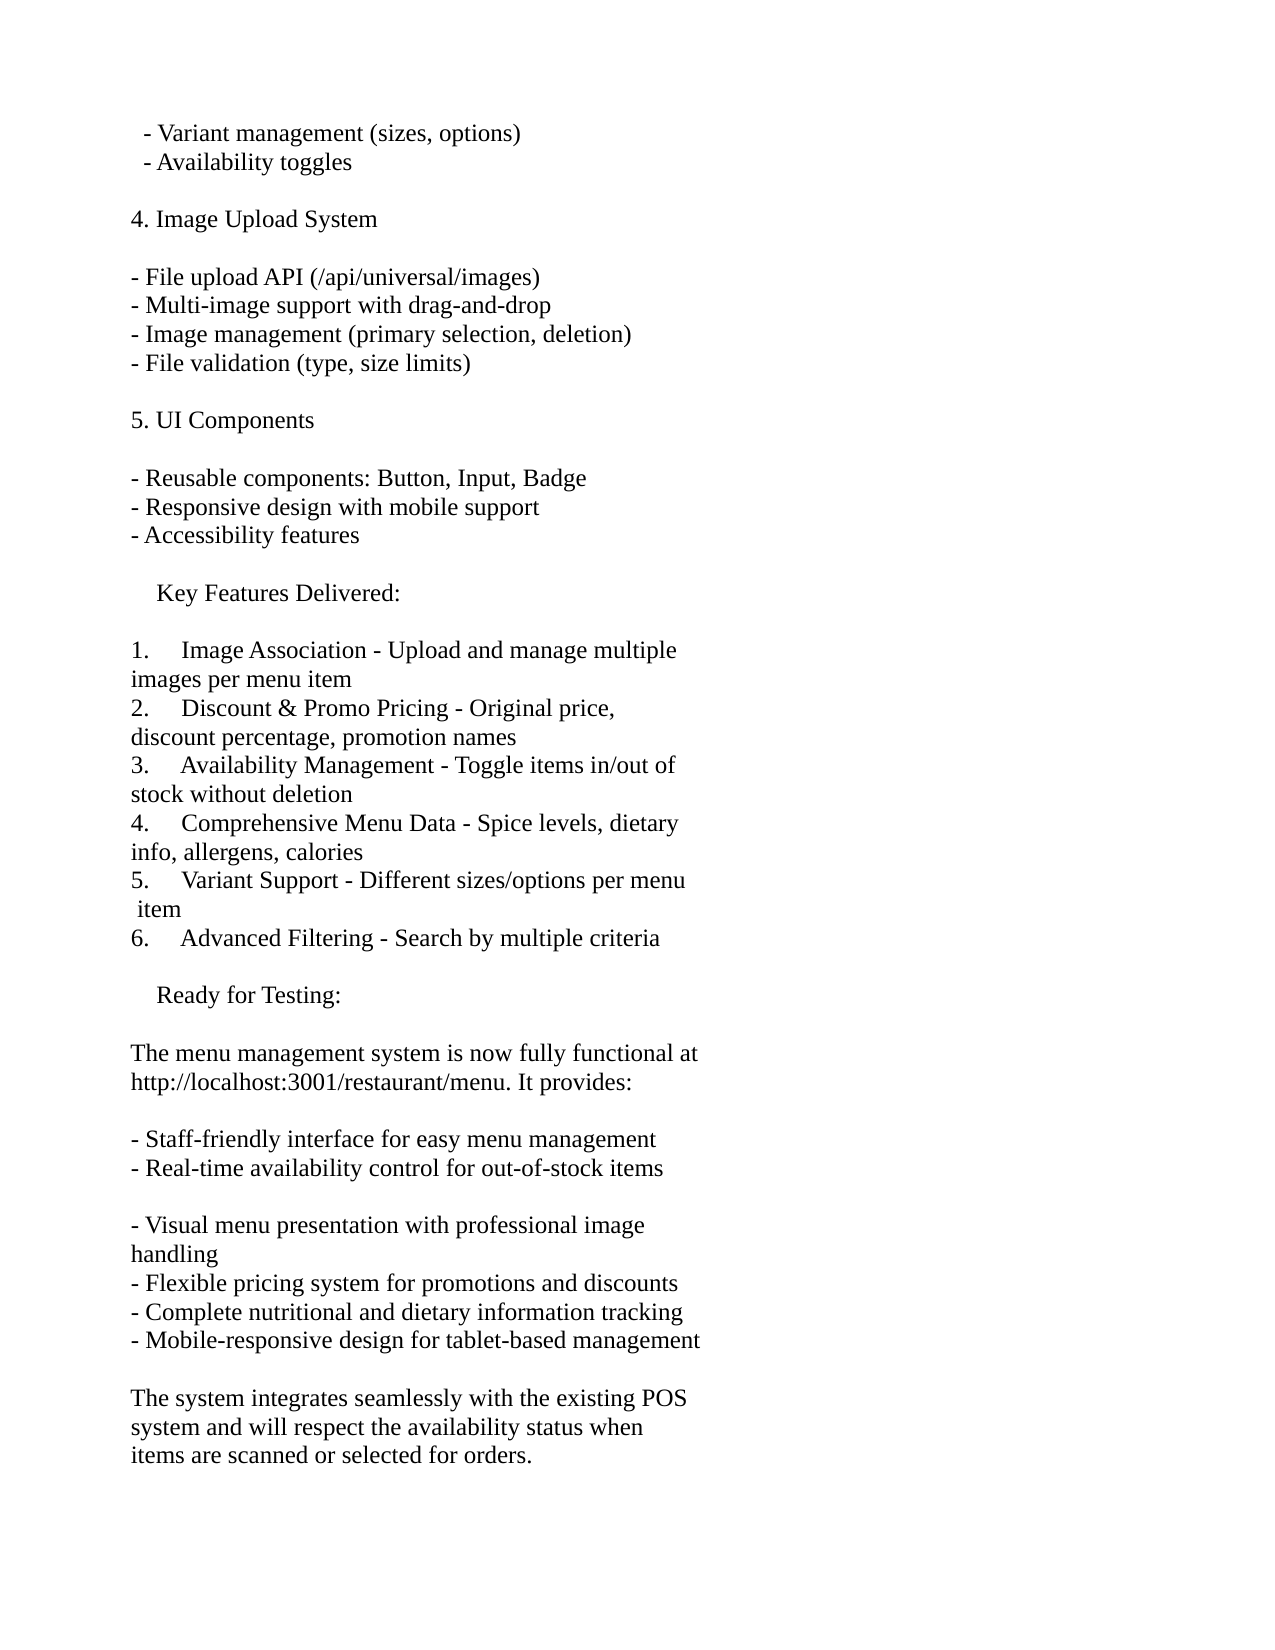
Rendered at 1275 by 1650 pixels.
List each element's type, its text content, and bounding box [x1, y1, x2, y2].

text The menu management system is now fully functional at [118, 1038, 1157, 1067]
text - Staff-friendly interface for easy menu management [118, 1124, 1157, 1153]
text stock without deletion [118, 779, 1157, 808]
text discount percentage, promotion names [118, 722, 1157, 751]
text - Real-time availability control for out-of-stock items [118, 1153, 1157, 1182]
text 🎯 Key Features Delivered: [118, 578, 1157, 607]
text 6. ✅ Advanced Filtering - Search by multiple criteria [118, 923, 1157, 952]
text - Availability toggles [118, 147, 1157, 176]
text - Complete nutritional and dietary information tracking [118, 1297, 1157, 1326]
text - Visual menu presentation with professional image [118, 1211, 1157, 1239]
text - Flexible pricing system for promotions and discounts [118, 1268, 1157, 1297]
text items are scanned or selected for orders. [118, 1441, 1157, 1469]
text 🚀 Ready for Testing: [118, 981, 1157, 1009]
text 3. ✅ Availability Management - Toggle items in/out of [118, 751, 1157, 779]
text 2. ✅ Discount & Promo Pricing - Original price, [118, 693, 1157, 722]
text info, allergens, calories [118, 837, 1157, 866]
text - Reusable components: Button, Input, Badge [118, 463, 1157, 492]
text - Image management (primary selection, deletion) [118, 319, 1157, 348]
text - Responsive design with mobile support [118, 492, 1157, 521]
text 5. UI Components [118, 406, 1157, 434]
text - File upload API (/api/universal/images) [118, 262, 1157, 291]
text - Multi-image support with drag-and-drop [118, 291, 1157, 319]
text 4. Image Upload System [118, 204, 1157, 233]
text item [118, 894, 1157, 923]
text - File validation (type, size limits) [118, 348, 1157, 377]
text The system integrates seamlessly with the existing POS [118, 1383, 1157, 1412]
text 1. ✅ Image Association - Upload and manage multiple [118, 636, 1157, 664]
text - Accessibility features [118, 521, 1157, 549]
text images per menu item [118, 664, 1157, 693]
text 5. ✅ Variant Support - Different sizes/options per menu [118, 866, 1157, 894]
text system and will respect the availability status when [118, 1412, 1157, 1441]
text 4. ✅ Comprehensive Menu Data - Spice levels, dietary [118, 808, 1157, 837]
text handling [118, 1239, 1157, 1268]
text http://localhost:3001/restaurant/menu. It provides: [118, 1067, 1157, 1096]
text - Variant management (sizes, options) [118, 118, 1157, 147]
text - Mobile-responsive design for tablet-based management [118, 1326, 1157, 1354]
